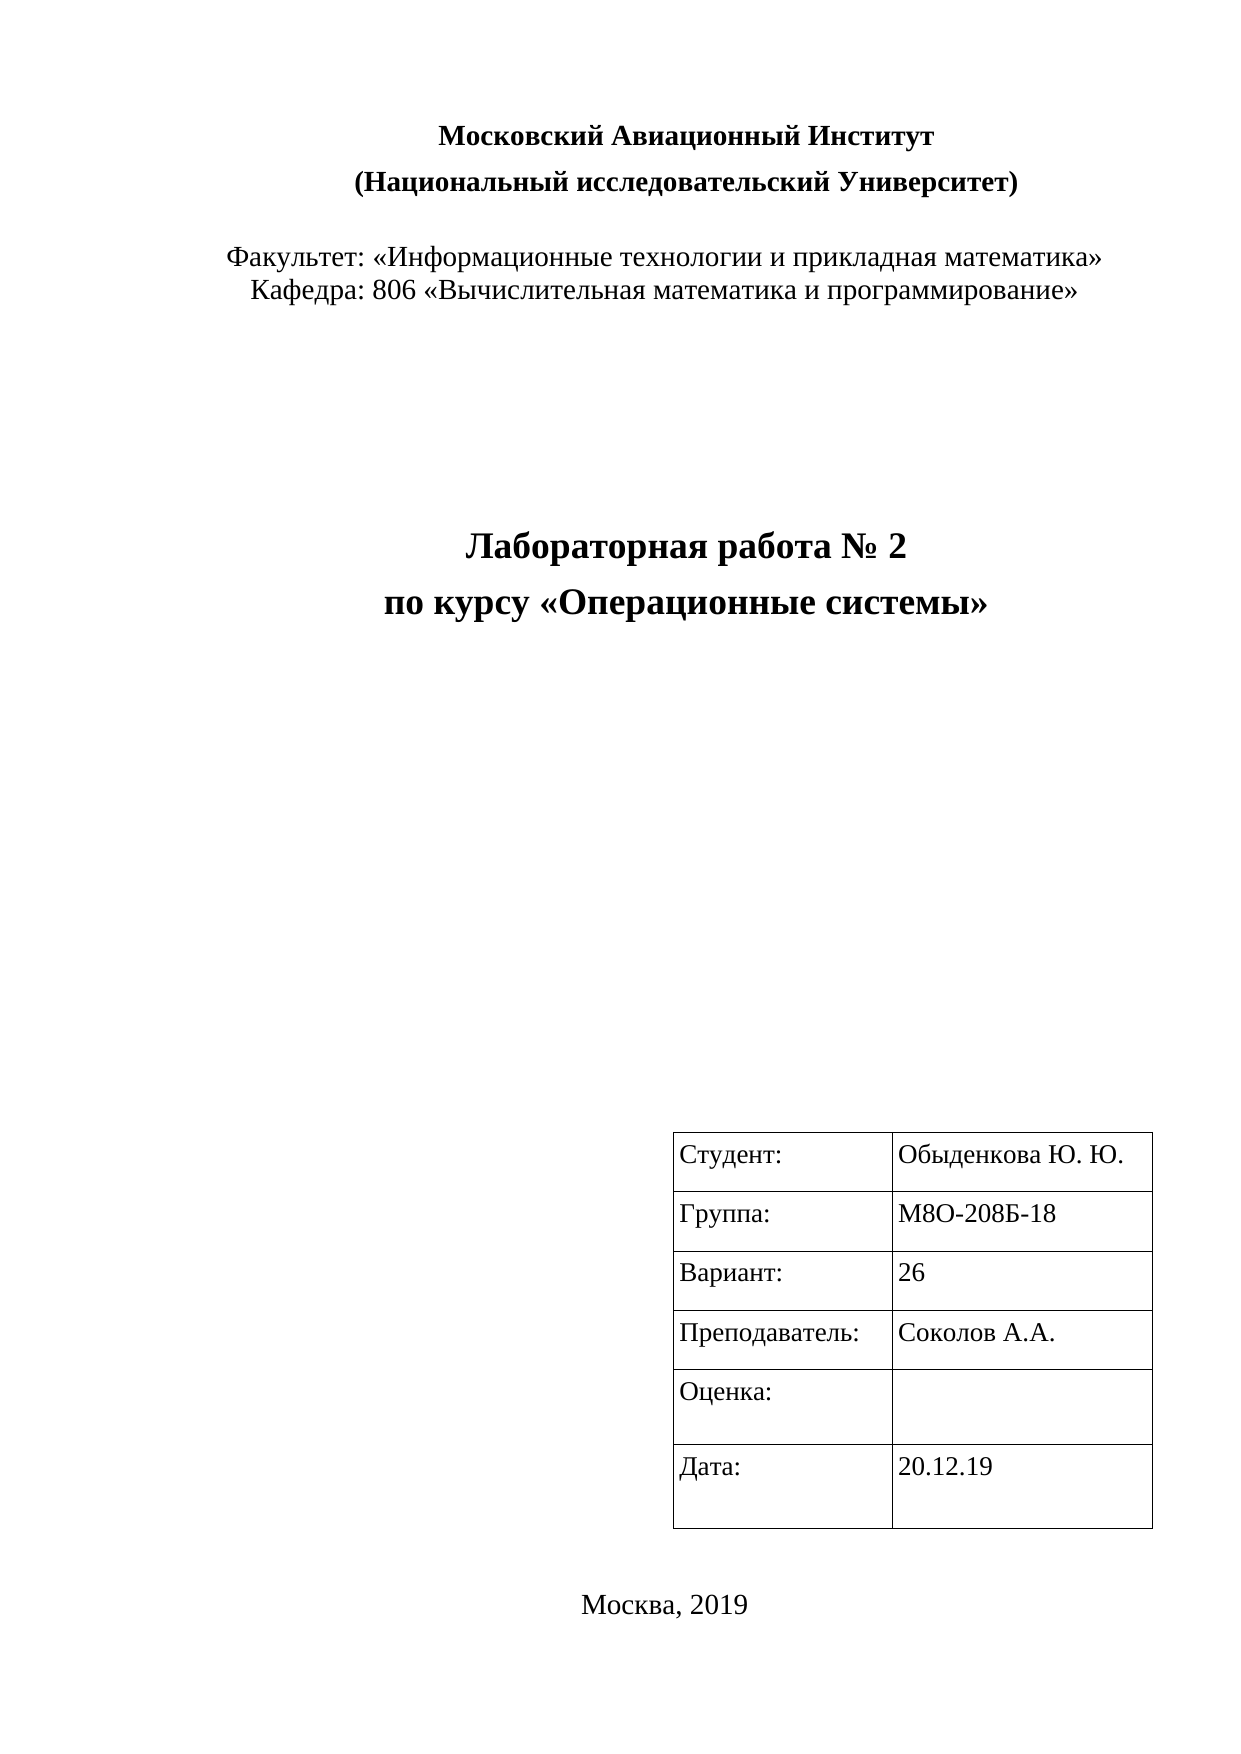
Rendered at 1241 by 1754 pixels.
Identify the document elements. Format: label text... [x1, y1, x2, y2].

text Московский Авиационный Институт [177, 118, 1152, 152]
text Москва, 2019 [177, 1587, 1152, 1620]
text Лабораторная работа № 2 [177, 524, 1152, 567]
text (Национальный исследовательский Университет) [177, 164, 1152, 198]
table_cell 26 [893, 1252, 1152, 1310]
table_cell Преподаватель: [674, 1311, 892, 1369]
table_cell [893, 1370, 1152, 1444]
table_cell Оценка: [674, 1370, 892, 1444]
table_header Обыденкова Ю. Ю. [893, 1133, 1152, 1191]
table_cell М8О-208Б-18 [893, 1192, 1152, 1251]
table_cell Соколов А.А. [893, 1311, 1152, 1369]
table_cell Группа: [674, 1192, 892, 1251]
table_cell Дата: [674, 1445, 892, 1528]
table_cell 20.12.19 [893, 1445, 1152, 1528]
text Факультет: «Информационные технологии и прикладная математика» [177, 239, 1152, 272]
table_header Студент: [674, 1133, 892, 1191]
text по курсу «Операционные системы» [177, 579, 1152, 622]
text Кафедра: 806 «Вычислительная математика и программирование» [177, 272, 1152, 306]
table_cell Вариант: [674, 1252, 892, 1310]
